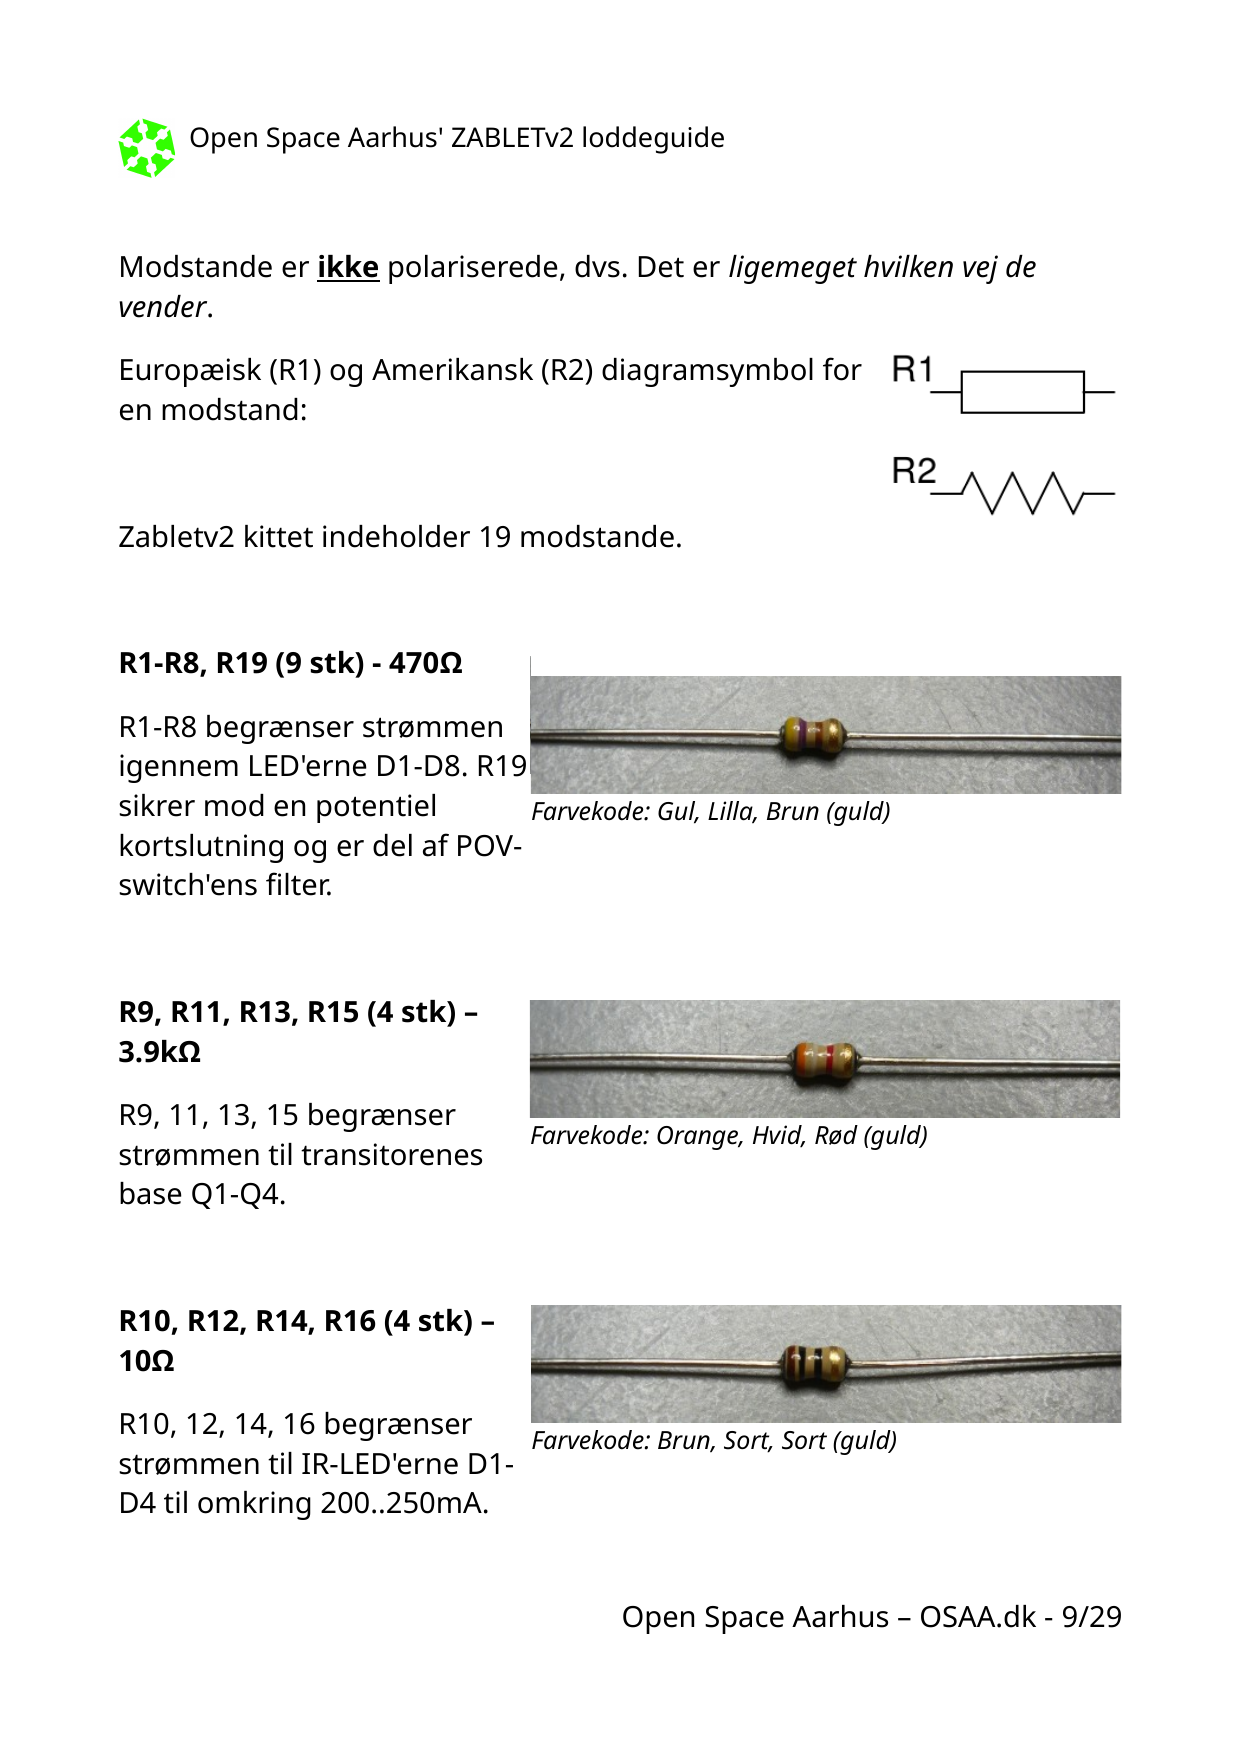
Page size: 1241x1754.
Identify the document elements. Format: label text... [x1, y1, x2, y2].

text Farvekode: Orange, Hvid, Rød (guld) [530, 1118, 1120, 1152]
text R1-R8 begrænser strømmen igennem LED'erne D1-D8. R19 sikrer mod en potentiel kortslutning og er del af POV-switch'ens filter. [118, 706, 1122, 904]
text R9, 11, 13, 15 begrænser strømmen til transitorenes base Q1-Q4. [118, 1094, 1122, 1213]
picture [118, 118, 175, 178]
text R9, R11, R13, R15 (4 stk) – 3.9kΩ [118, 990, 1122, 1071]
picture [531, 1305, 1122, 1423]
text R1-R8, R19 (9 stk) - 470Ω [118, 642, 1122, 682]
text Farvekode: Gul, Lilla, Brun (guld) [531, 794, 1121, 828]
picture [529, 1000, 1121, 1118]
text Modstande er ikke polariserede, dvs. Det er ligemeget hvilken vej de vender. [118, 246, 1122, 326]
text Zabletv2 kittet indeholder 19 modstande. [118, 516, 1122, 556]
text Europæisk (R1) og Amerikansk (R2) diagramsymbol for en modstand: [118, 349, 885, 429]
text Farvekode: Brun, Sort, Sort (guld) [531, 1423, 1121, 1457]
picture [530, 656, 1122, 794]
text R10, R12, R14, R16 (4 stk) – 10Ω [118, 1300, 1122, 1380]
picture [885, 349, 1123, 523]
text [531, 655, 1121, 676]
text R10, 12, 14, 16 begrænser strømmen til IR-LED'erne D1-D4 til omkring 200..250mA. [118, 1403, 1122, 1522]
